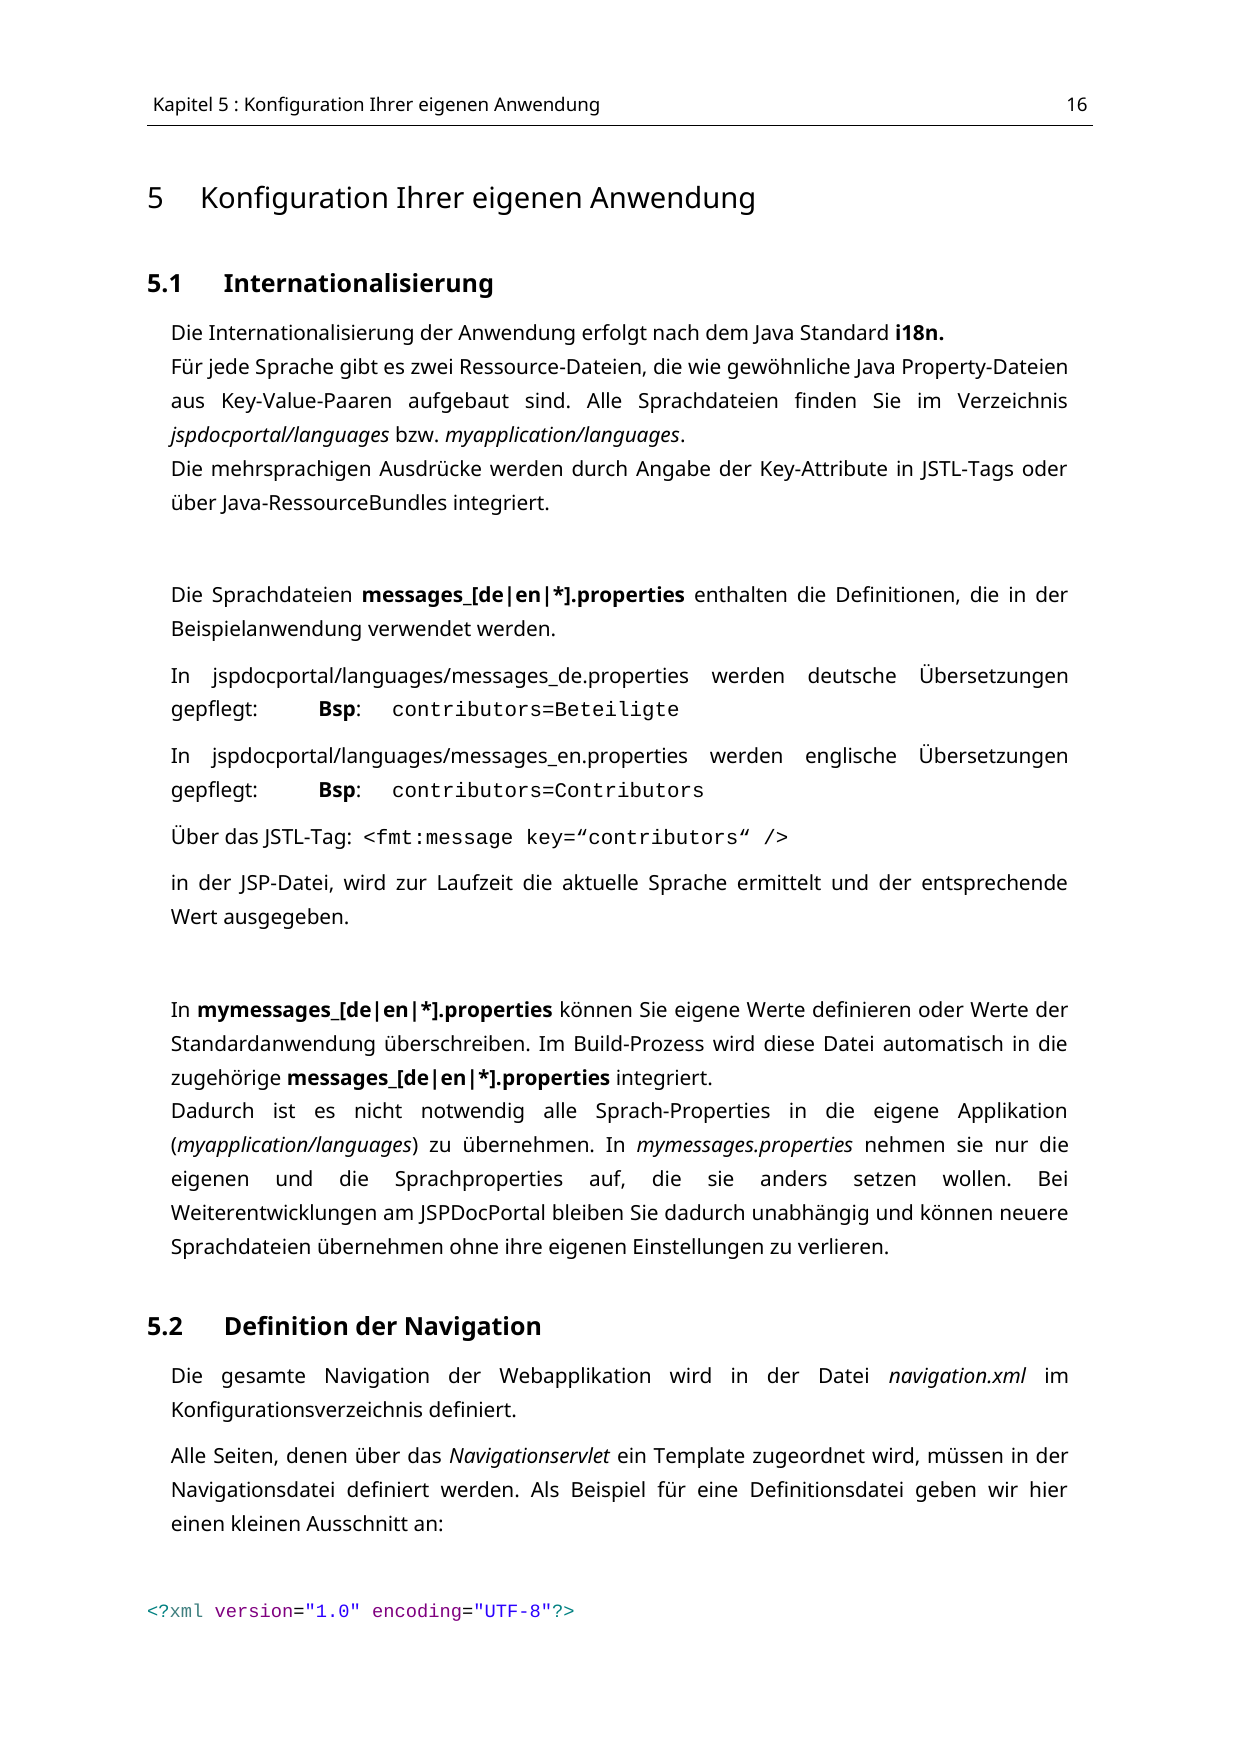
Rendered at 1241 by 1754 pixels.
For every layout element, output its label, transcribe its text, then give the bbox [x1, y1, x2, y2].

text Die Sprachdateien messages_[de|en|*].properties enthalten die Definitionen, die in der Beispielanwendung verwendet werden. [171, 581, 1069, 643]
text In mymessages_[de|en|*].properties können Sie eigene Werte definieren oder Werte der Standardanwendung überschreiben. Im Build-Prozess wird diese Datei automatisch in die zugehörige messages_[de|en|*].properties integriert. Dadurch ist es nicht notwendig alle Sprach-Properties in die eigene Applikation (myapplication/languages) zu übernehmen. In mymessages.properties nehmen sie nur die eigenen und die Sprachproperties auf, die sie anders setzen wollen. Bei Weiterentwicklungen am JSPDocPortal bleiben Sie dadurch unabhängig und können neuere Sprachdateien übernehmen ohne ihre eigenen Einstellungen zu verlieren. [171, 995, 1069, 1260]
subtitle Definition der Navigation [147, 1309, 1092, 1343]
text In jspdocportal/languages/messages_de.properties werden deutsche Übersetzungen gepflegt: Bsp: contributors=Beteiligte [171, 661, 1069, 723]
subtitle Internationalisierung [147, 266, 1092, 300]
text Über das JSTL-Tag: <fmt:message key=“contributors“ /> [171, 822, 1069, 850]
text In jspdocportal/languages/messages_en.properties werden englische Übersetzungen gepflegt: Bsp: contributors=Contributors [171, 741, 1069, 804]
text Die Internationalisierung der Anwendung erfolgt nach dem Java Standard i18n. Für jede Sprache gibt es zwei Ressource-Dateien, die wie gewöhnliche Java Property-Dateien aus Key-Value-Paaren aufgebaut sind. Alle Sprachdateien finden Sie im Verzeichnis jspdocportal/languages bzw. myapplication/languages. Die mehrsprachigen Ausdrücke werden durch Angabe der Key-Attribute in JSTL-Tags oder über Java-RessourceBundles integriert. [171, 318, 1069, 516]
text in der JSP-Datei, wird zur Laufzeit die aktuelle Sprache ermittelt und der entsprechende Wert ausgegeben. [171, 868, 1069, 931]
text Alle Seiten, denen über das Navigationservlet ein Template zugeordnet wird, müssen in der Navigationsdatei definiert werden. Als Beispiel für eine Definitionsdatei geben wir hier einen kleinen Ausschnitt an: [171, 1442, 1069, 1538]
subtitle Konfiguration Ihrer eigenen Anwendung [147, 177, 1092, 217]
text Die gesamte Navigation der Webapplikation wird in der Datei navigation.xml im Konfigurationsverzeichnis definiert. [171, 1361, 1069, 1423]
text <?xml version="1.0" encoding="UTF-8"?> [147, 1602, 1069, 1623]
